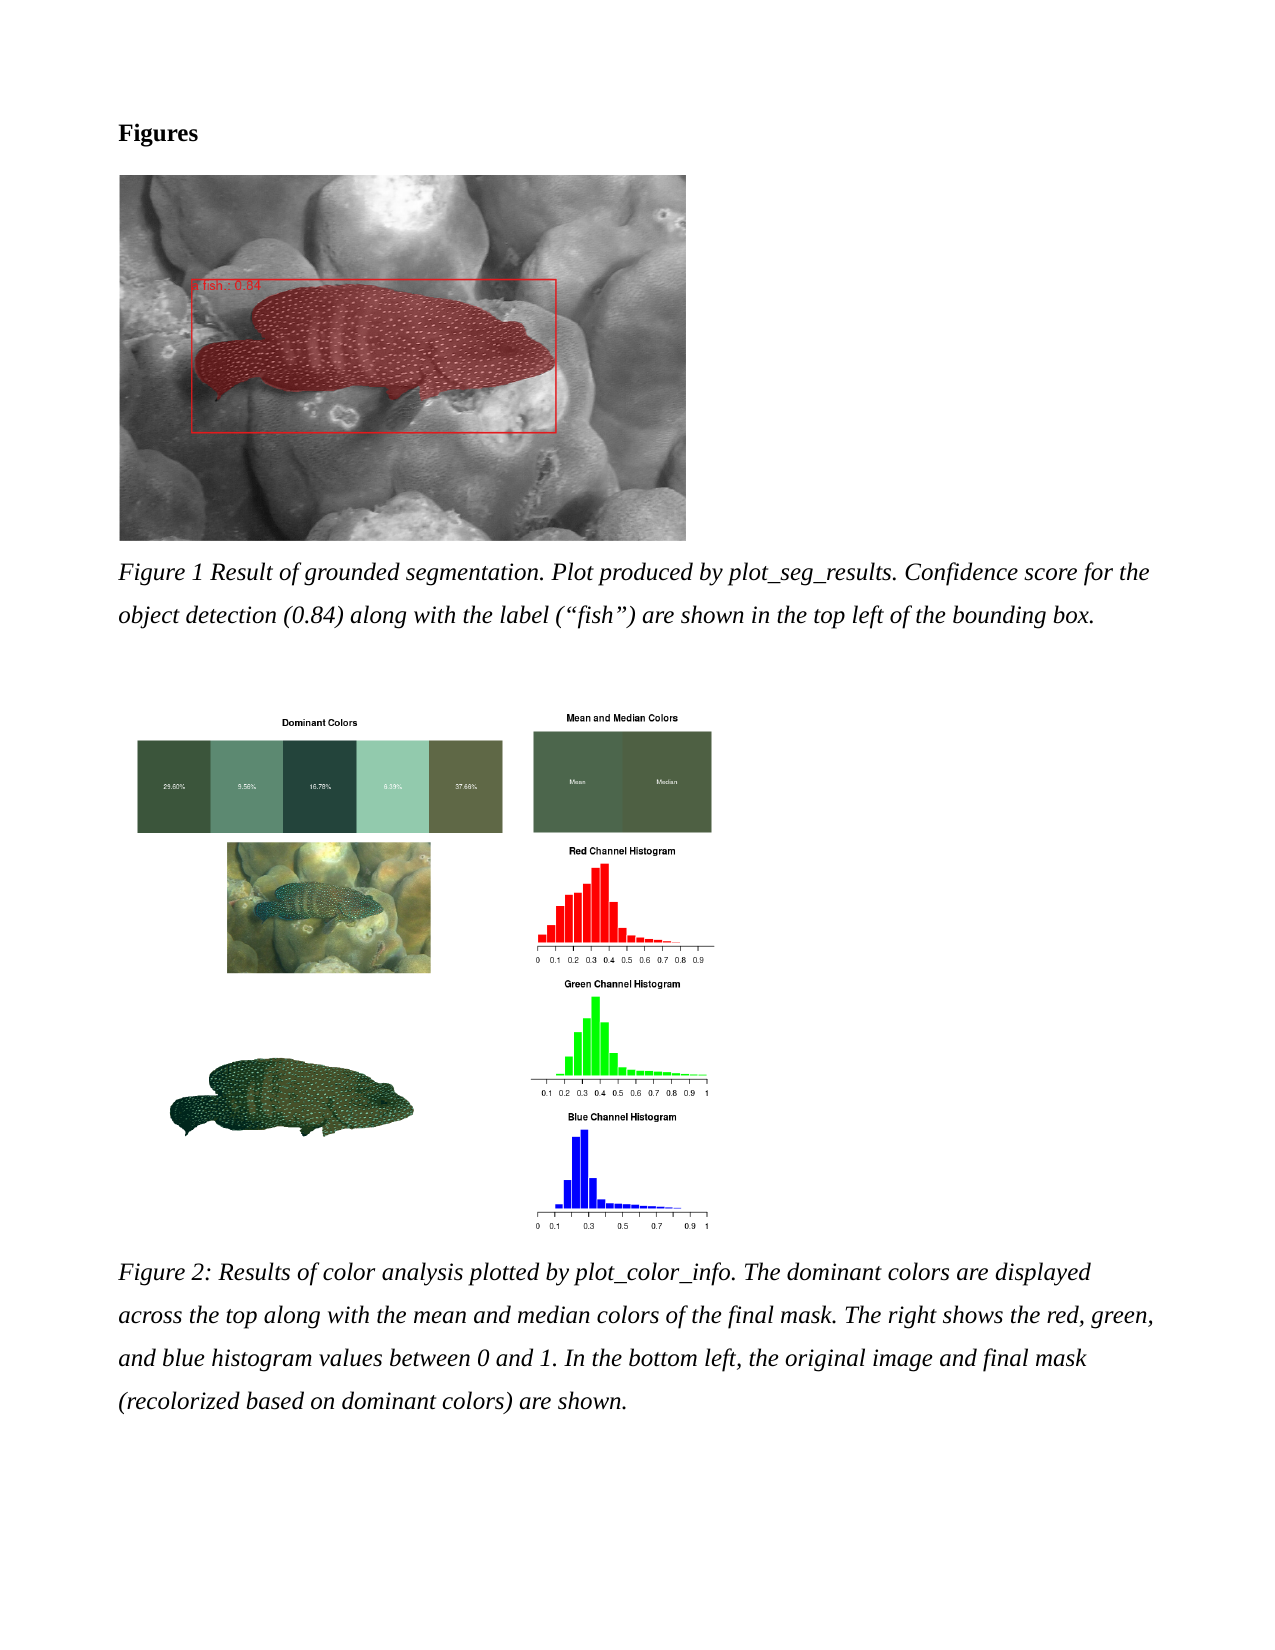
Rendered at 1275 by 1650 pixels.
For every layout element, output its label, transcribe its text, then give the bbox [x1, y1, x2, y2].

picture [118, 708, 723, 1240]
text Figures [118, 118, 1157, 147]
text Figure 1 Result of grounded segmentation. Plot produced by plot_seg_results. Confidence score for the object detection (0.84) along with the label (“fish”) are shown in the top left of the bounding box. [118, 557, 1157, 629]
picture [118, 175, 687, 542]
text Figure 2: Results of color analysis plotted by plot_color_info. The dominant colors are displayed across the top along with the mean and median colors of the final mask. The right shows the red, green, and blue histogram values between 0 and 1. In the bottom left, the original image and final mask (recolorized based on dominant colors) are shown. [118, 1257, 1157, 1415]
